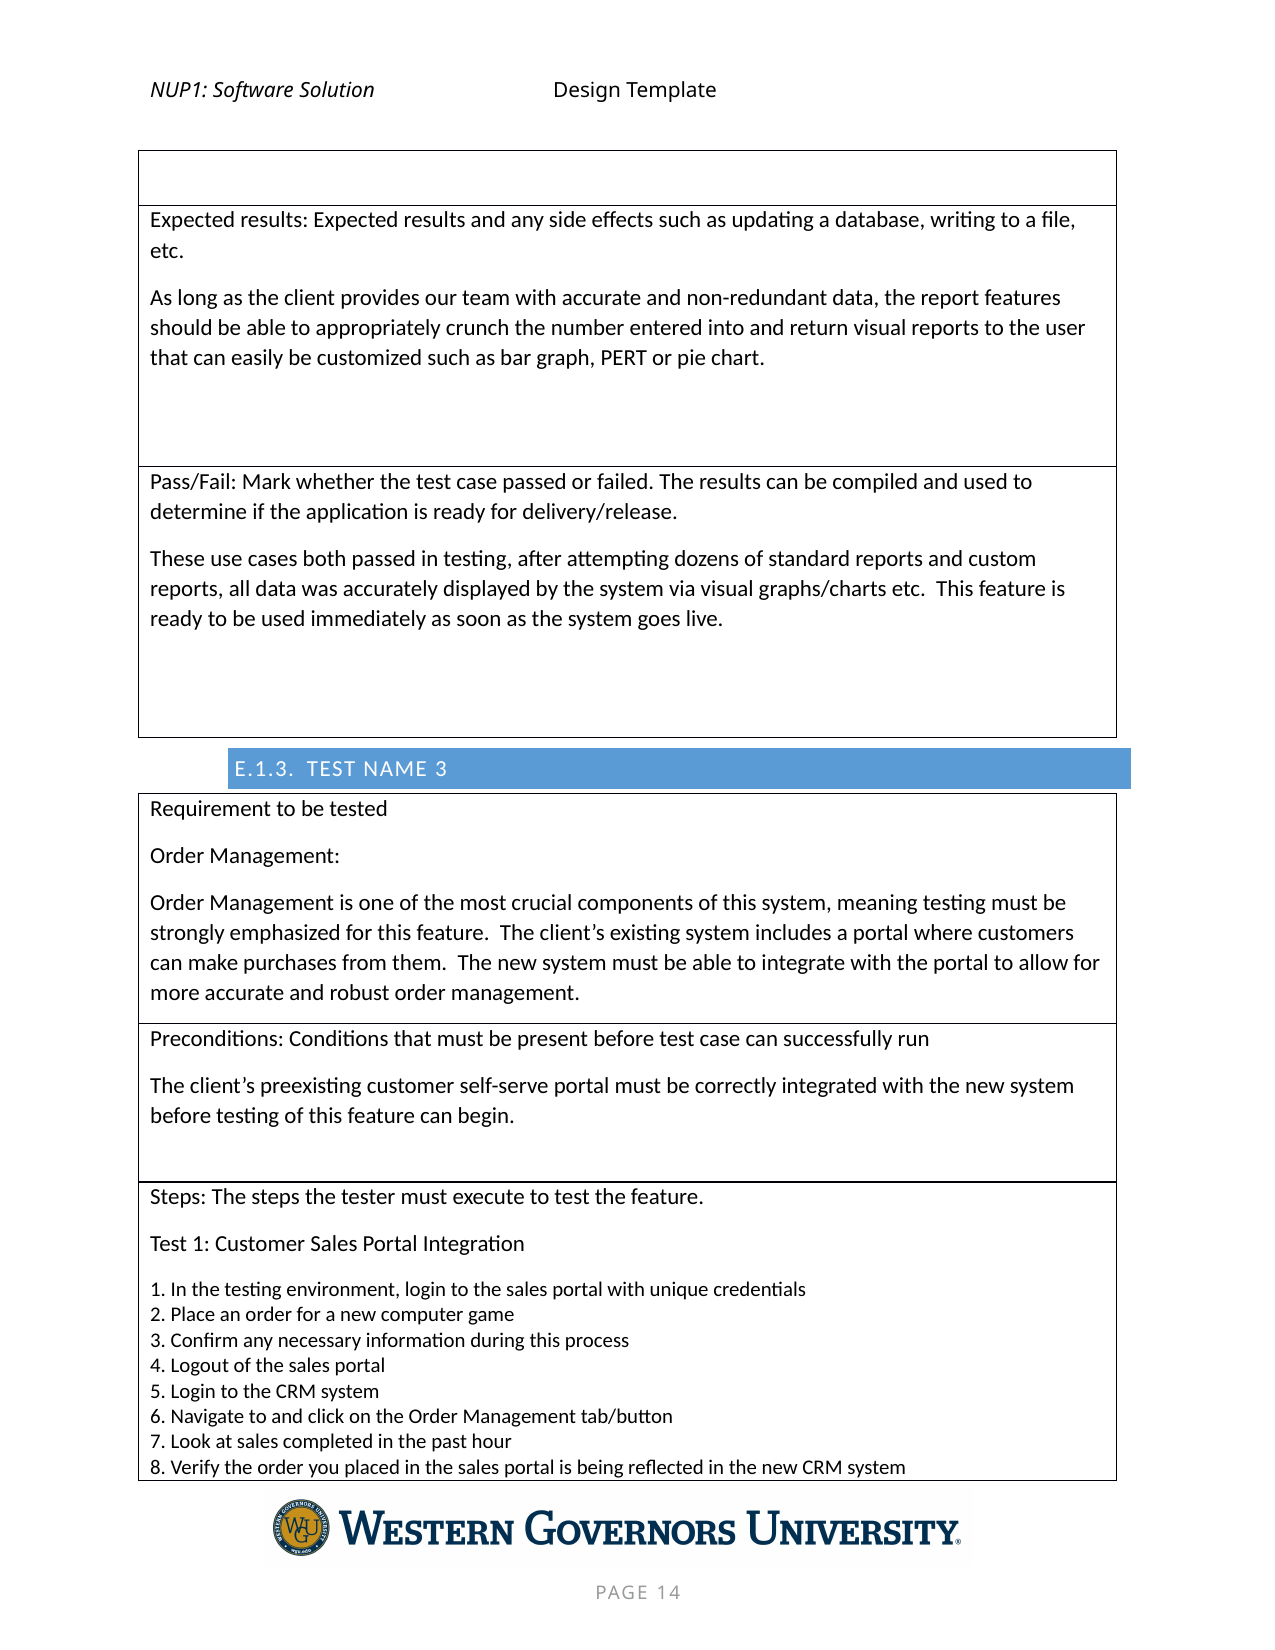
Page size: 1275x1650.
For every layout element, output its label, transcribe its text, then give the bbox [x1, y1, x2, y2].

subtitle Test Name 3 [234, 755, 1125, 782]
picture [263, 1488, 974, 1567]
table_cell Expected results: Expected results and any side effects such as updating a database, writing to a file, etc. As long as the client provides our team with accurate and non-redundant data, the report features should be able to appropriately crunch the number entered into and return visual reports to the user that can easily be customized such as bar graph, PERT or pie chart. [139, 206, 1116, 466]
table_cell Pass/Fail: Mark whether the test case passed or failed. The results can be compiled and used to determine if the application is ready for delivery/release. These use cases both passed in testing, after attempting dozens of standard reports and custom reports, all data was accurately displayed by the system via visual graphs/charts etc. This feature is ready to be used immediately as soon as the system goes live. [139, 467, 1116, 737]
table_cell [139, 151, 1116, 204]
table_cell Steps: The steps the tester must execute to test the feature. Test 1: Customer Sales Portal Integration 1. In the testing environment, login to the sales portal with unique credentials 2. Place an order for a new computer game 3. Confirm any necessary information during this process 4. Logout of the sales portal 5. Login to the CRM system 6. Navigate to and click on the Order Management tab/button 7. Look at sales completed in the past hour 8. Verify the order you placed in the sales portal is being reflected in the new CRM system [139, 1183, 1116, 1479]
table_header Requirement to be tested Order Management: Order Management is one of the most crucial components of this system, meaning testing must be strongly emphasized for this feature. The client’s existing system includes a portal where customers can make purchases from them. The new system must be able to integrate with the portal to allow for more accurate and robust order management. [139, 794, 1116, 1023]
table_cell Preconditions: Conditions that must be present before test case can successfully run The client’s preexisting customer self-serve portal must be correctly integrated with the new system before testing of this feature can begin. [139, 1024, 1116, 1181]
